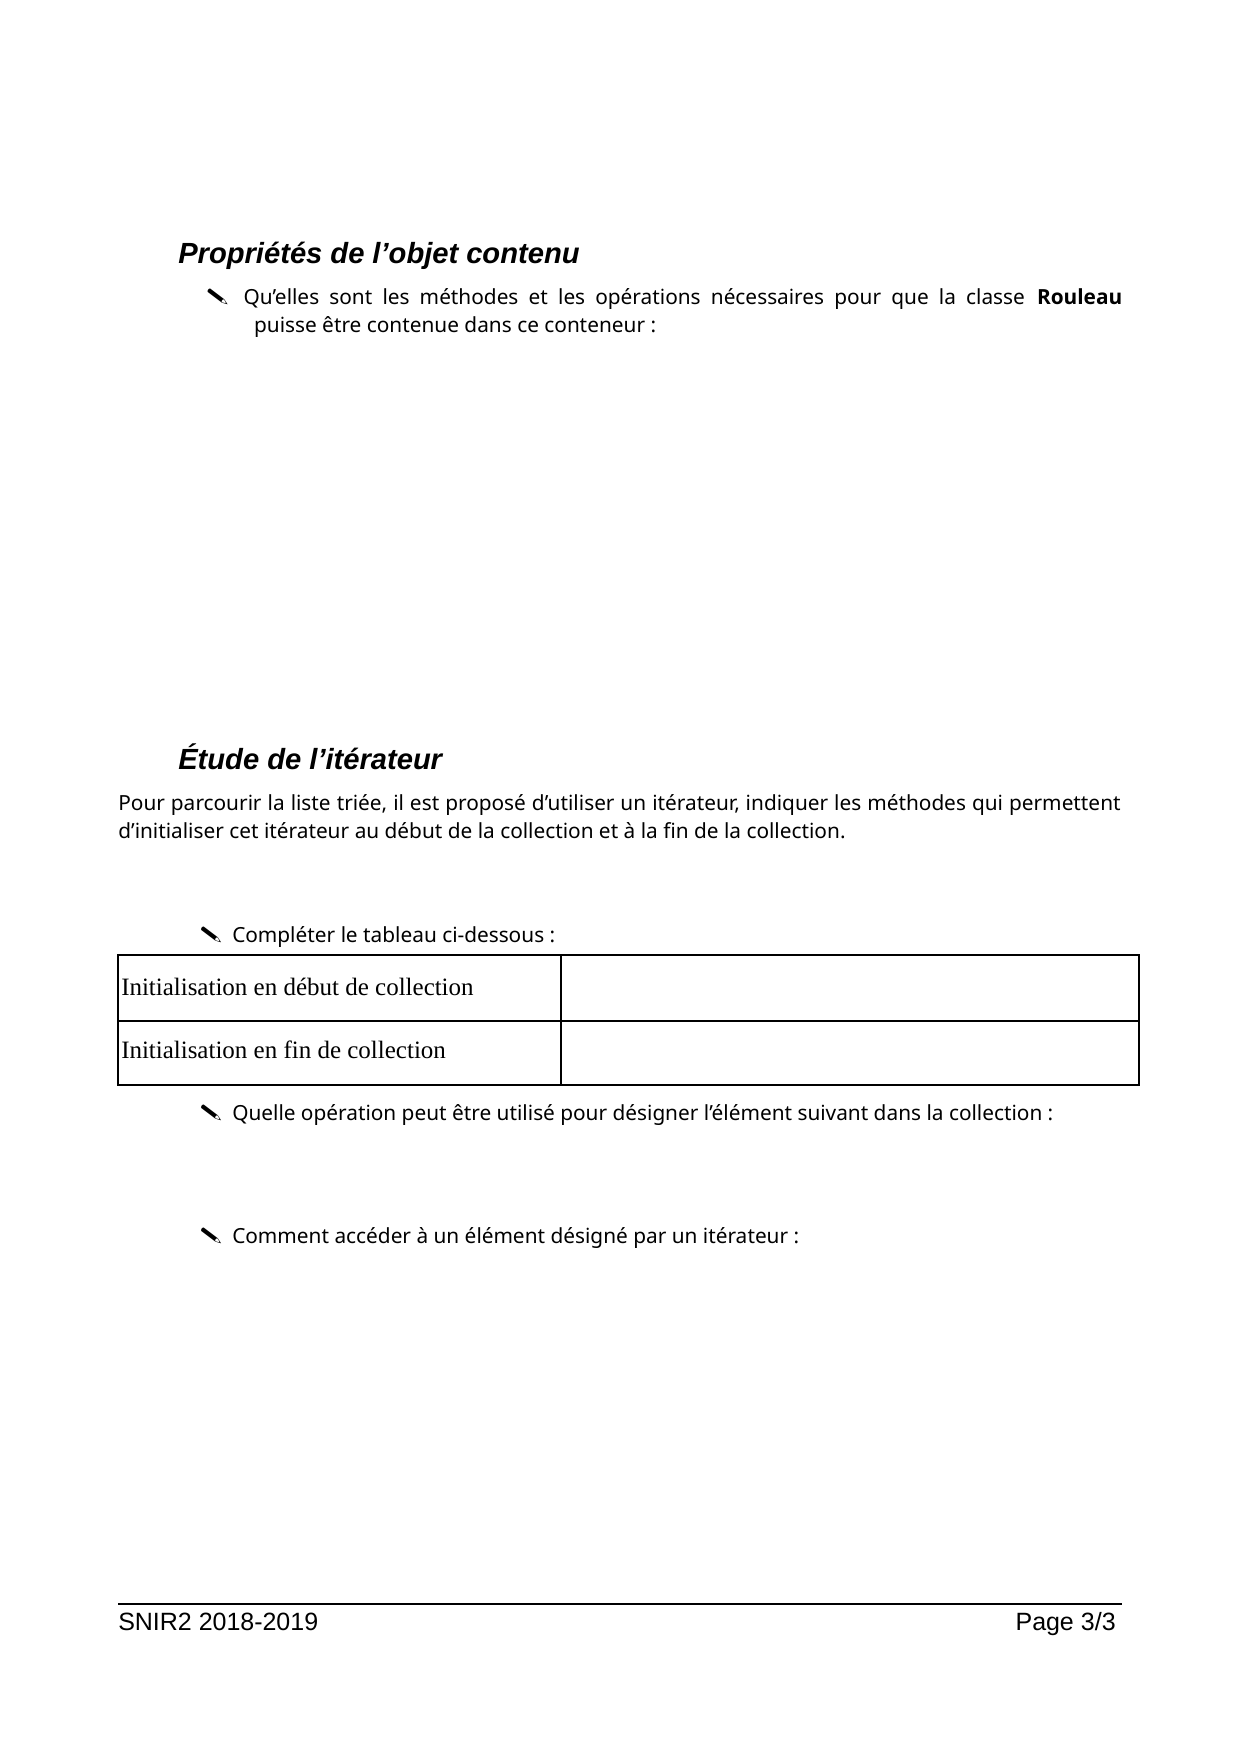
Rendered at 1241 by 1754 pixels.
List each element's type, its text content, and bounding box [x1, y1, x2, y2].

text ! Quelle opération peut être utilisé pour désigner l’élément suivant dans la collection : [200, 1098, 1122, 1126]
table_header Initialisation en début de collection [119, 956, 560, 1020]
table_header [562, 956, 1138, 1020]
text ! Comment accéder à un élément désigné par un itérateur : [200, 1221, 1122, 1249]
subtitle Propriétés de l’objet contenu [118, 236, 1122, 269]
text ! Compléter le tableau ci-dessous : [200, 920, 1122, 948]
text Pour parcourir la liste triée, il est proposé d’utiliser un itérateur, indiquer les méthodes qui permettent d’initialiser cet itérateur au début de la collection et à la fin de la collection. [118, 788, 1122, 845]
table_cell Initialisation en fin de collection [119, 1022, 560, 1083]
text ! Qu’elles sont les méthodes et les opérations nécessaires pour que la classe Rouleau puisse être contenue dans ce conteneur : [207, 282, 1122, 339]
subtitle Étude de l’itérateur [118, 742, 1122, 776]
table_cell [562, 1022, 1138, 1083]
